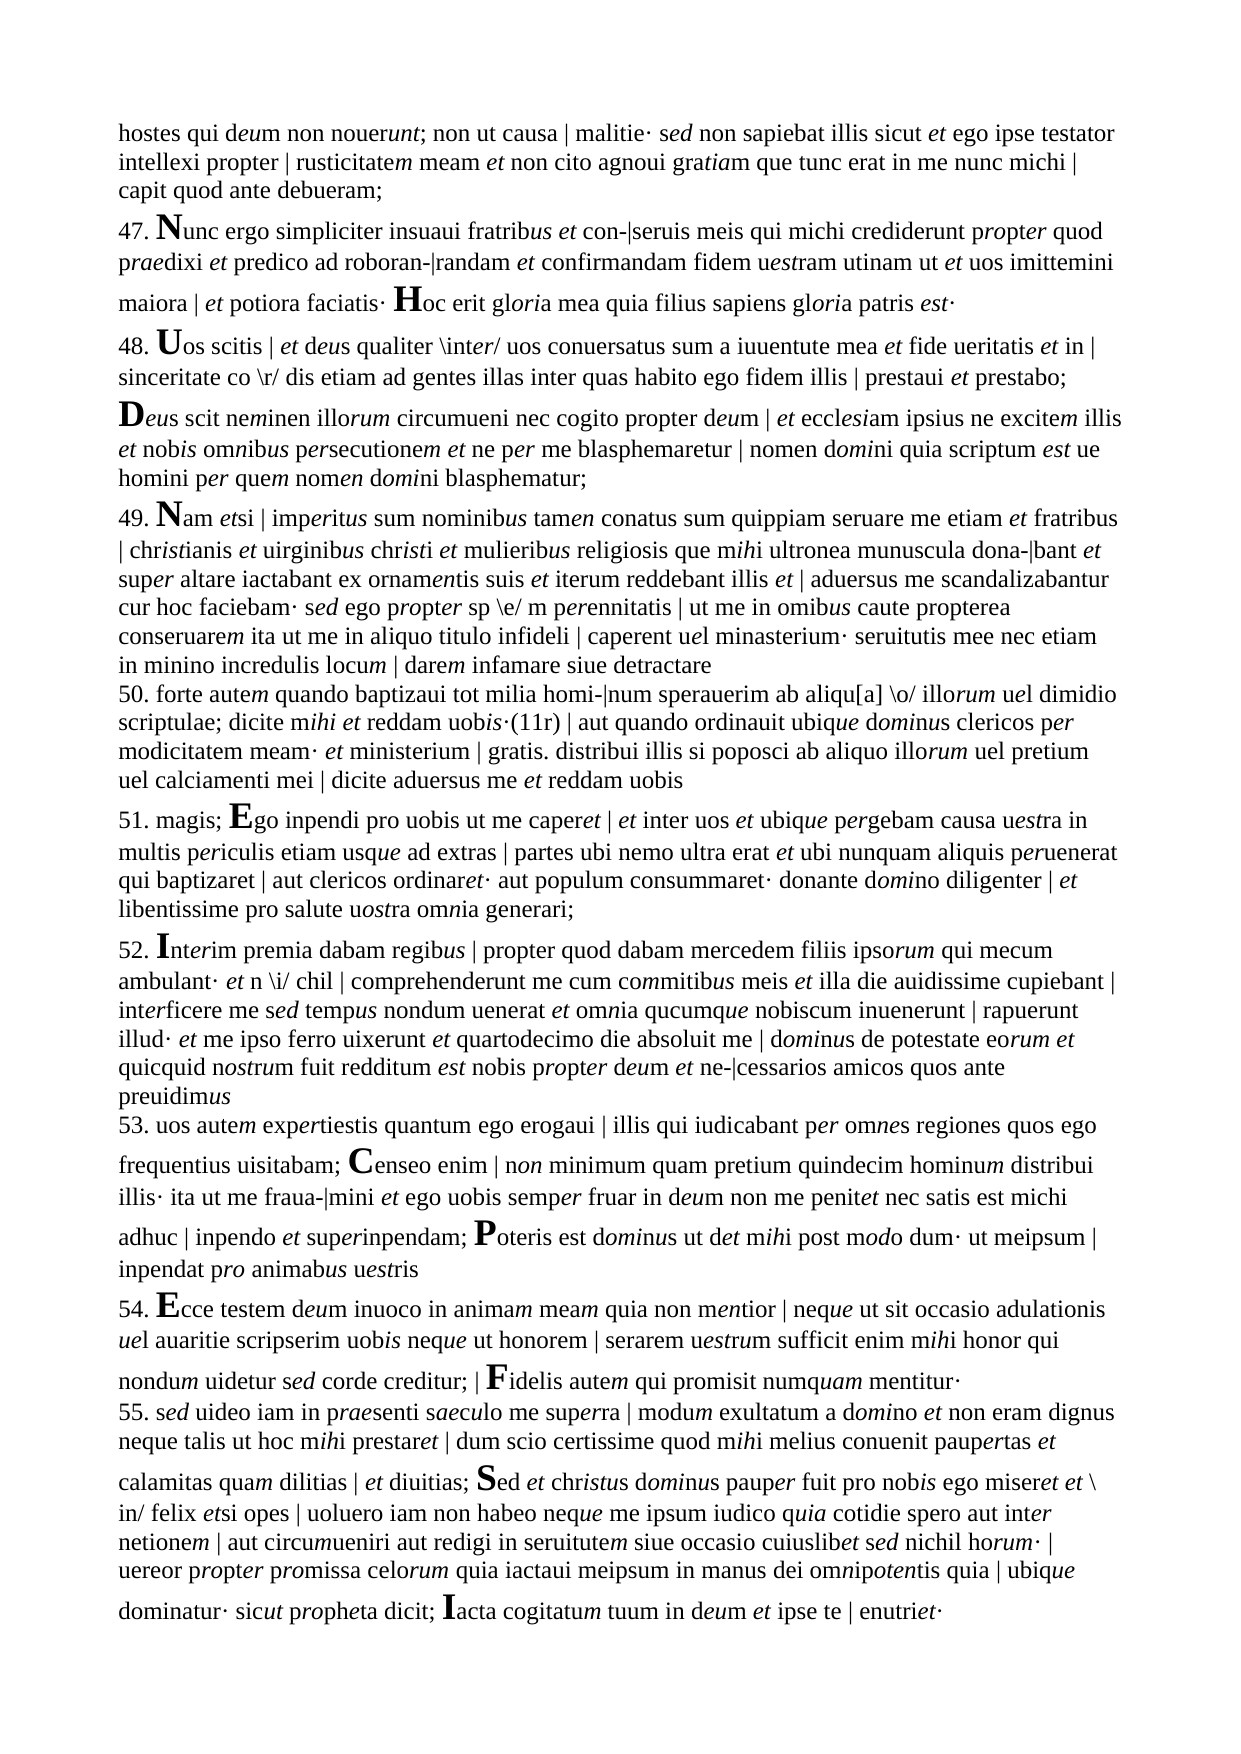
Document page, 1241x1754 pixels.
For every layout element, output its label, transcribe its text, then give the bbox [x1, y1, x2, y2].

text 55. sed uideo iam in praesenti saeculo me superra | modum exultatum a domino et non eram dignus neque talis ut hoc mihi prestaret | dum scio certissime quod mihi melius conuenit paupertas et calamitas quam dilitias | et diuitias; Sed et christus dominus pauper fuit pro nobis ego miseret et \in/ felix etsi opes | uoluero iam non habeo neque me ipsum iudico quia cotidie spero aut inter netionem | aut circumueniri aut redigi in seruitutem siue occasio cuiuslibet sed nichil horum· | uereor propter promissa celorum quia iactaui meipsum in manus dei omnipotentis quia | ubique dominatur· sicut propheta dicit; Iacta cogitatum tuum in deum et ipse te | enutriet· [118, 1397, 1122, 1627]
text 49. Nam etsi | imperitus sum nominibus tamen conatus sum quippiam seruare me etiam et fratribus | christianis et uirginibus christi et mulieribus religiosis que mihi ultronea munuscula dona-|bant et super altare iactabant ex ornamentis suis et iterum reddebant illis et | aduersus me scandalizabantur cur hoc faciebam· sed ego propter sp \e/ m perennitatis | ut me in omibus caute propterea conseruarem ita ut me in aliquo titulo infideli | caperent uel minasterium· seruitutis mee nec etiam in minino incredulis locum | darem infamare siue detractare [118, 492, 1122, 679]
text 47. Nunc ergo simpliciter insuaui fratribus et con-|seruis meis qui michi crediderunt propter quod praedixi et predico ad roboran-|randam et confirmandam fidem uestram utinam ut et uos imittemini maiora | et potiora faciatis· Hoc erit gloria mea quia filius sapiens gloria patris est· [118, 204, 1122, 319]
text 51. magis; Ego inpendi pro uobis ut me caperet | et inter uos et ubique pergebam causa uestra in multis periculis etiam usque ad extras | partes ubi nemo ultra erat et ubi nunquam aliquis peruenerat qui baptizaret | aut clericos ordinaret· aut populum consummaret· donante domino diligenter | et libentissime pro salute uostra omnia generari; [118, 794, 1122, 923]
text hostes qui deum non nouerunt; non ut causa | malitie· sed non sapiebat illis sicut et ego ipse testator intellexi propter | rusticitatem meam et non cito agnoui gratiam que tunc erat in me nunc michi | capit quod ante debueram; [118, 118, 1122, 204]
text 53. uos autem expertiestis quantum ego erogaui | illis qui iudicabant per omnes regiones quos ego frequentius uisitabam; Censeo enim | non minimum quam pretium quindecim hominum distribui illis· ita ut me fraua-|mini et ego uobis semper fruar in deum non me penitet nec satis est michi adhuc | inpendo et superinpendam; Poteris est dominus ut det mihi post modo dum· ut meipsum | inpendat pro animabus uestris [118, 1110, 1122, 1282]
text 50. forte autem quando baptizaui tot milia homi-|num sperauerim ab aliqu[a] \o/ illorum uel dimidio scriptulae; dicite mihi et reddam uobis·(11r) | aut quando ordinauit ubique dominus clericos per modicitatem meam· et ministerium | gratis. distribui illis si poposci ab aliquo illorum uel pretium uel calciamenti mei | dicite aduersus me et reddam uobis [118, 679, 1122, 794]
text 48. Uos scitis | et deus qualiter \inter/ uos conuersatus sum a iuuentute mea et fide ueritatis et in | sinceritate co \r/ dis etiam ad gentes illas inter quas habito ego fidem illis | prestaui et prestabo; Deus scit neminen illorum circumueni nec cogito propter deum | et ecclesiam ipsius ne excitem illis et nobis omnibus persecutionem et ne per me blasphemaretur | nomen domini quia scriptum est ue homini per quem nomen domini blasphematur; [118, 319, 1122, 492]
text 54. Ecce testem deum inuoco in animam meam quia non mentior | neque ut sit occasio adulationis uel auaritie scripserim uobis neque ut honorem | serarem uestrum sufficit enim mihi honor qui nondum uidetur sed corde creditur; | Fidelis autem qui promisit numquam mentitur· [118, 1282, 1122, 1397]
text 52. Interim premia dabam regibus | propter quod dabam mercedem filiis ipsorum qui mecum ambulant· et n \i/ chil | comprehenderunt me cum commitibus meis et illa die auidissime cupiebant | interficere me sed tempus nondum uenerat et omnia qucumque nobiscum inuenerunt | rapuerunt illud· et me ipso ferro uixerunt et quartodecimo die absoluit me | dominus de potestate eorum et quicquid nostrum fuit redditum est nobis propter deum et ne-|cessarios amicos quos ante preuidimus [118, 923, 1122, 1110]
